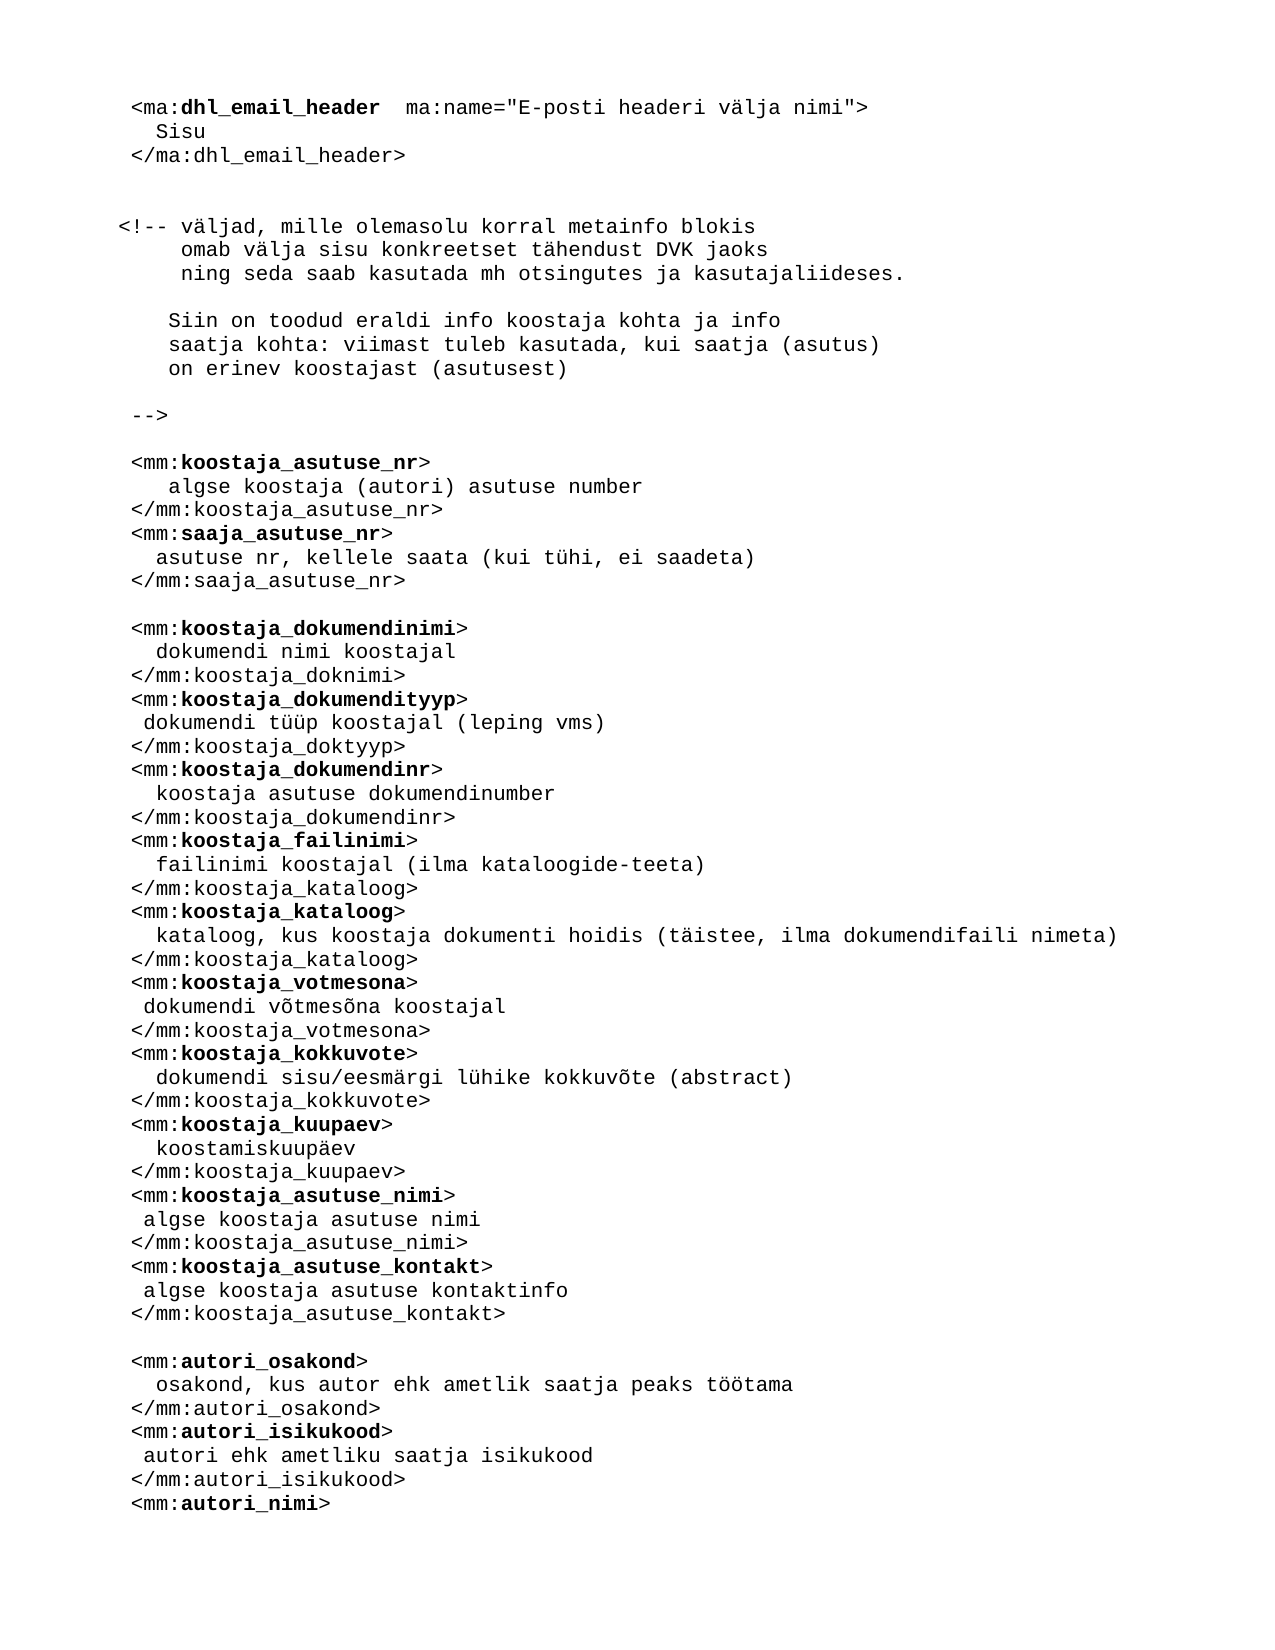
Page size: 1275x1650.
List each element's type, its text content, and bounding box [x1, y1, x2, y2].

text </ma:dhl_email_header> [118, 145, 1157, 168]
text <mm:koostaja_kuupaev> [118, 1114, 1157, 1138]
text algse koostaja asutuse kontaktinfo [118, 1280, 1157, 1303]
text </mm:koostaja_kataloog> [118, 949, 1157, 972]
text </mm:koostaja_votmesona> [118, 1019, 1157, 1043]
text <mm:koostaja_kokkuvote> [118, 1043, 1157, 1067]
text </mm:koostaja_kokkuvote> [118, 1091, 1157, 1114]
text Sisu [118, 121, 1157, 145]
text </mm:koostaja_asutuse_kontakt> [118, 1303, 1157, 1327]
text <mm:autori_isikukood> [118, 1422, 1157, 1445]
text </mm:koostaja_doktyyp> [118, 736, 1157, 759]
text </mm:koostaja_doknimi> [118, 665, 1157, 688]
text <mm:koostaja_asutuse_nimi> [118, 1185, 1157, 1209]
text on erinev koostajast (asutusest) [118, 357, 1157, 381]
text <!-- väljad, mille olemasolu korral metainfo blokis [118, 216, 1157, 239]
text koostamiskuupäev [118, 1138, 1157, 1161]
text saatja kohta: viimast tuleb kasutada, kui saatja (asutus) [118, 334, 1157, 357]
text kataloog, kus koostaja dokumenti hoidis (täistee, ilma dokumendifaili nimeta) [118, 925, 1157, 949]
text osakond, kus autor ehk ametlik saatja peaks töötama [118, 1374, 1157, 1398]
text <mm:autori_nimi> [118, 1492, 1157, 1516]
text <mm:koostaja_asutuse_nr> [118, 452, 1157, 476]
text <mm:koostaja_dokumendinr> [118, 759, 1157, 783]
text <mm:autori_osakond> [118, 1351, 1157, 1374]
text <mm:koostaja_votmesona> [118, 972, 1157, 996]
text koostaja asutuse dokumendinumber [118, 783, 1157, 807]
text </mm:autori_isikukood> [118, 1469, 1157, 1492]
text </mm:koostaja_dokumendinr> [118, 807, 1157, 830]
text algse koostaja asutuse nimi [118, 1209, 1157, 1232]
text <mm:koostaja_dokumendinimi> [118, 618, 1157, 641]
text </mm:saaja_asutuse_nr> [118, 570, 1157, 594]
text <mm:koostaja_kataloog> [118, 901, 1157, 925]
text <mm:koostaja_asutuse_kontakt> [118, 1256, 1157, 1280]
text dokumendi sisu/eesmärgi lühike kokkuvõte (abstract) [118, 1067, 1157, 1091]
text dokumendi võtmesõna koostajal [118, 996, 1157, 1019]
text failinimi koostajal (ilma kataloogide-teeta) [118, 854, 1157, 878]
text <mm:saaja_asutuse_nr> [118, 523, 1157, 547]
text </mm:autori_osakond> [118, 1398, 1157, 1422]
text </mm:koostaja_asutuse_nr> [118, 499, 1157, 523]
text autori ehk ametliku saatja isikukood [118, 1445, 1157, 1469]
text algse koostaja (autori) asutuse number [118, 476, 1157, 499]
text omab välja sisu konkreetset tähendust DVK jaoks [118, 239, 1157, 263]
text ning seda saab kasutada mh otsingutes ja kasutajaliideses. [118, 263, 1157, 287]
text <mm:koostaja_failinimi> [118, 830, 1157, 854]
text <mm:koostaja_dokumendityyp> [118, 688, 1157, 712]
text Siin on toodud eraldi info koostaja kohta ja info [118, 310, 1157, 334]
text </mm:koostaja_asutuse_nimi> [118, 1232, 1157, 1256]
text dokumendi nimi koostajal [118, 641, 1157, 665]
text --> [118, 405, 1157, 428]
text </mm:koostaja_kuupaev> [118, 1161, 1157, 1185]
text asutuse nr, kellele saata (kui tühi, ei saadeta) [118, 547, 1157, 570]
text <ma:dhl_email_header ma:name="E-posti headeri välja nimi"> [118, 97, 1157, 121]
text dokumendi tüüp koostajal (leping vms) [118, 712, 1157, 736]
text </mm:koostaja_kataloog> [118, 878, 1157, 901]
